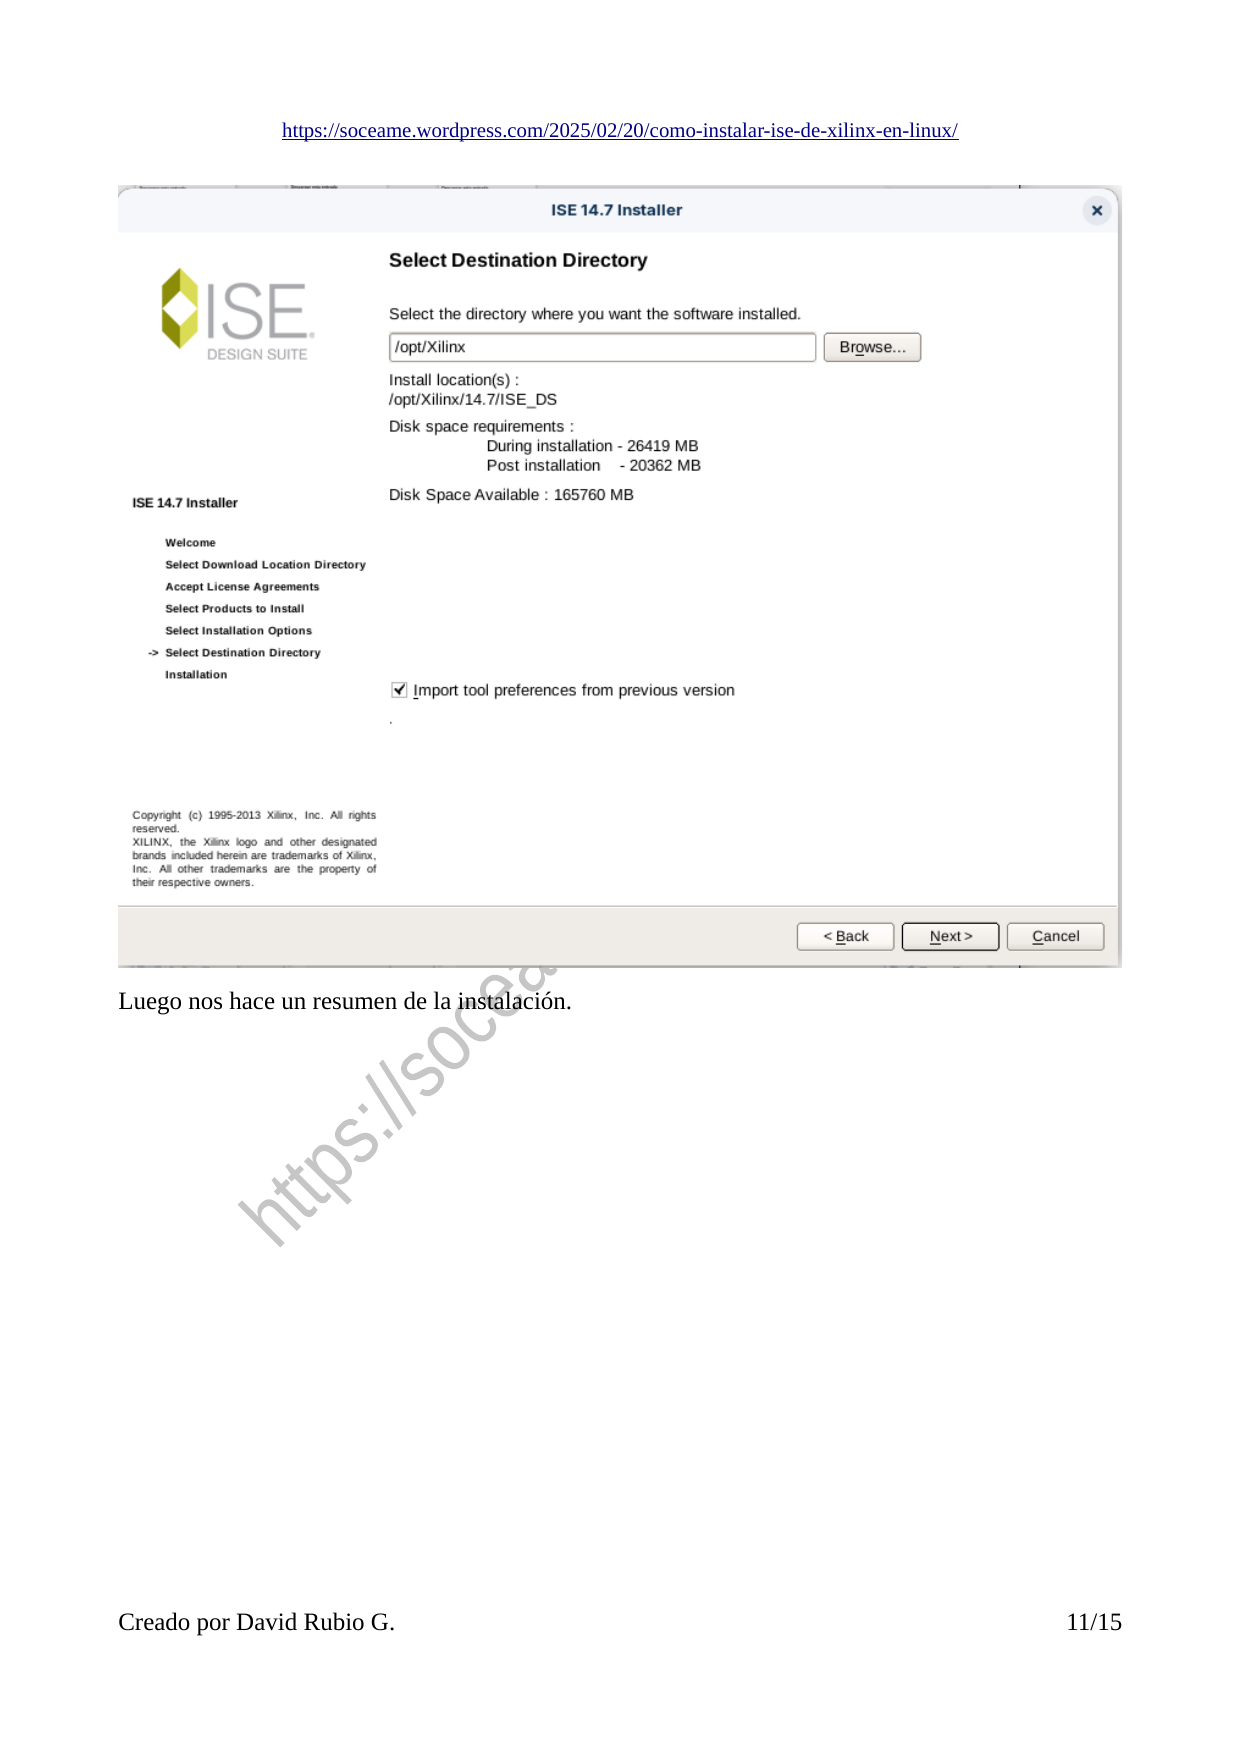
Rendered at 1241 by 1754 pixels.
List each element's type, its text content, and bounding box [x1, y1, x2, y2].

text Luego nos hace un resumen de la instalación. [508, 986, 1122, 1015]
picture [118, 185, 1123, 968]
text Luego nos hace un resumen de la instalación. [118, 986, 484, 1015]
